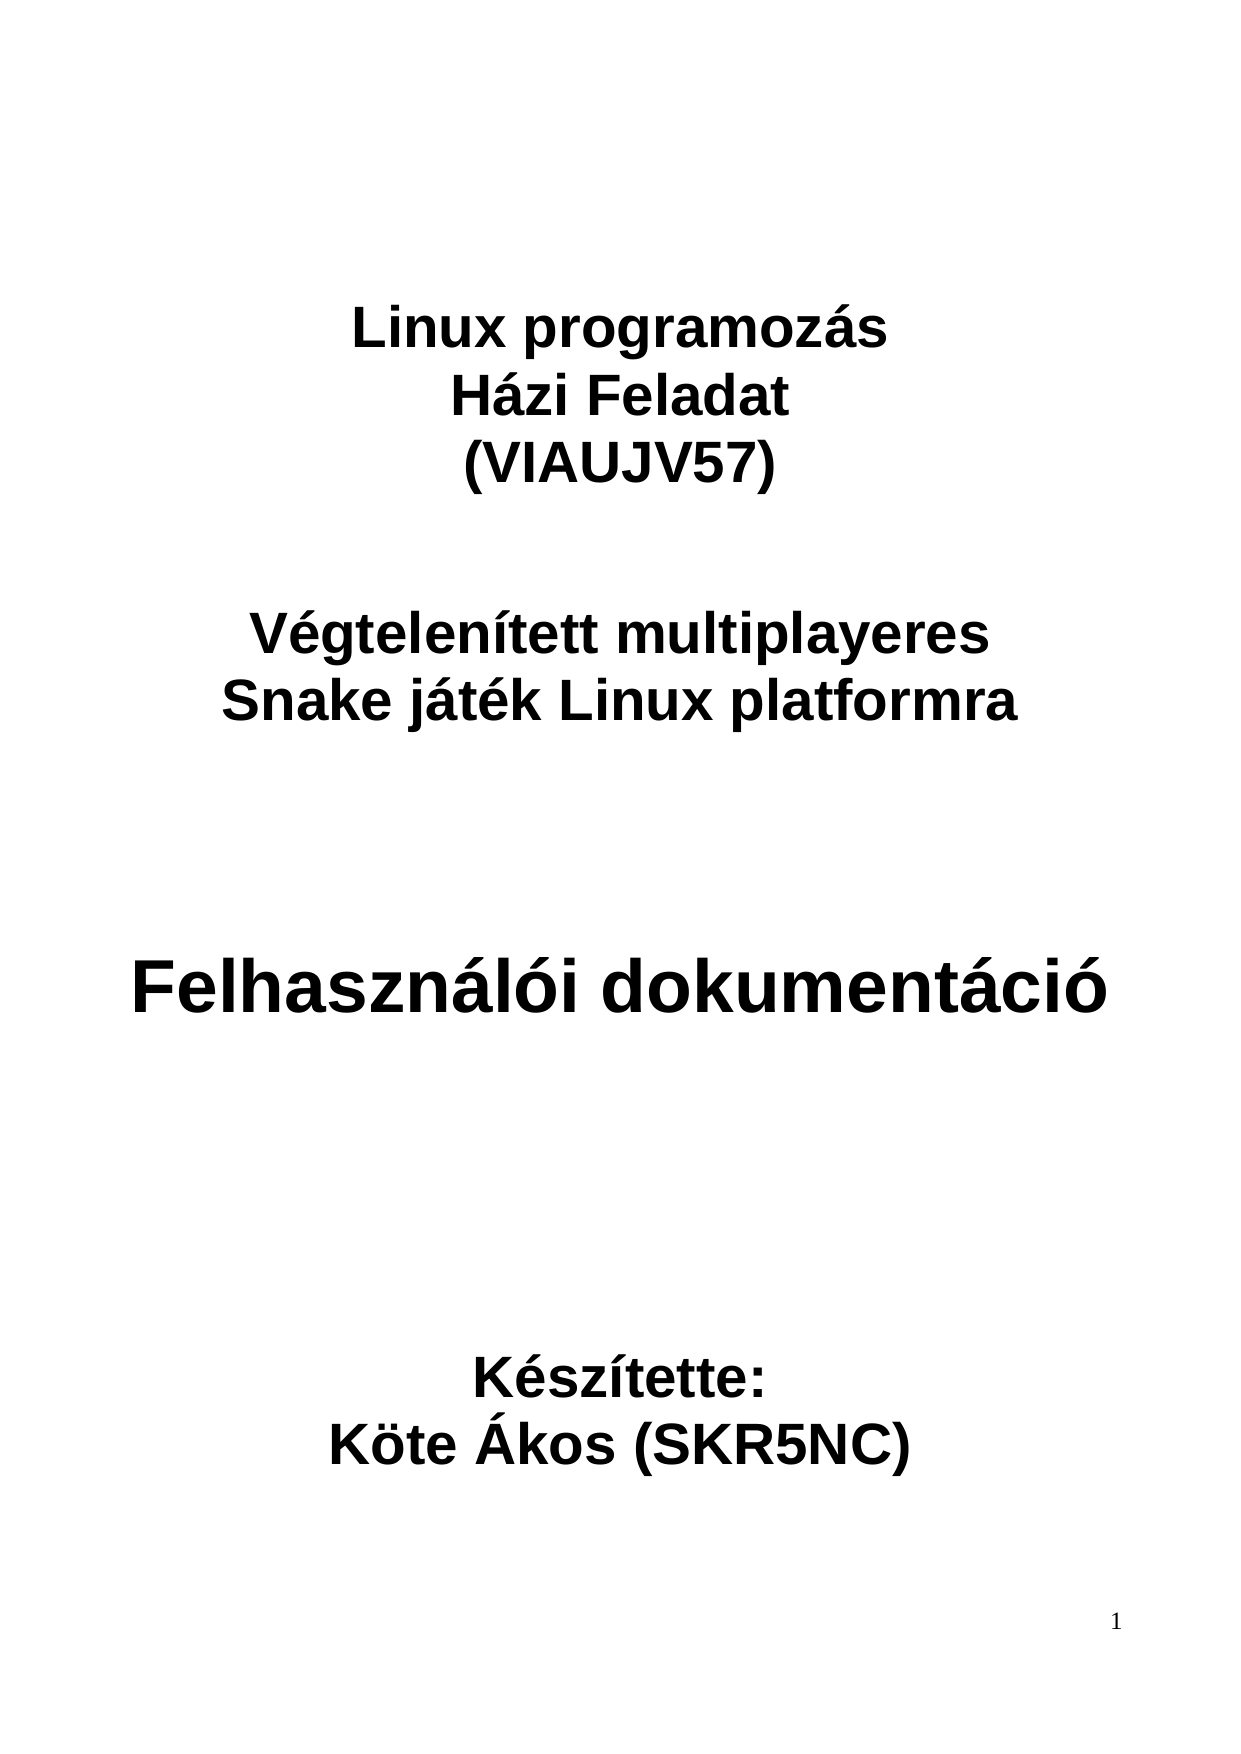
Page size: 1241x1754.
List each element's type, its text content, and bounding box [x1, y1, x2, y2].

title Linux programozás Házi Feladat (VIAUJV57) [118, 293, 1122, 561]
title Végtelenített multiplayeres Snake játék Linux platformra [118, 599, 1122, 733]
title Felhasználói dokumentáció [118, 942, 1122, 1028]
title Készítette: Köte Ákos (SKR5NC) [118, 1342, 1122, 1476]
